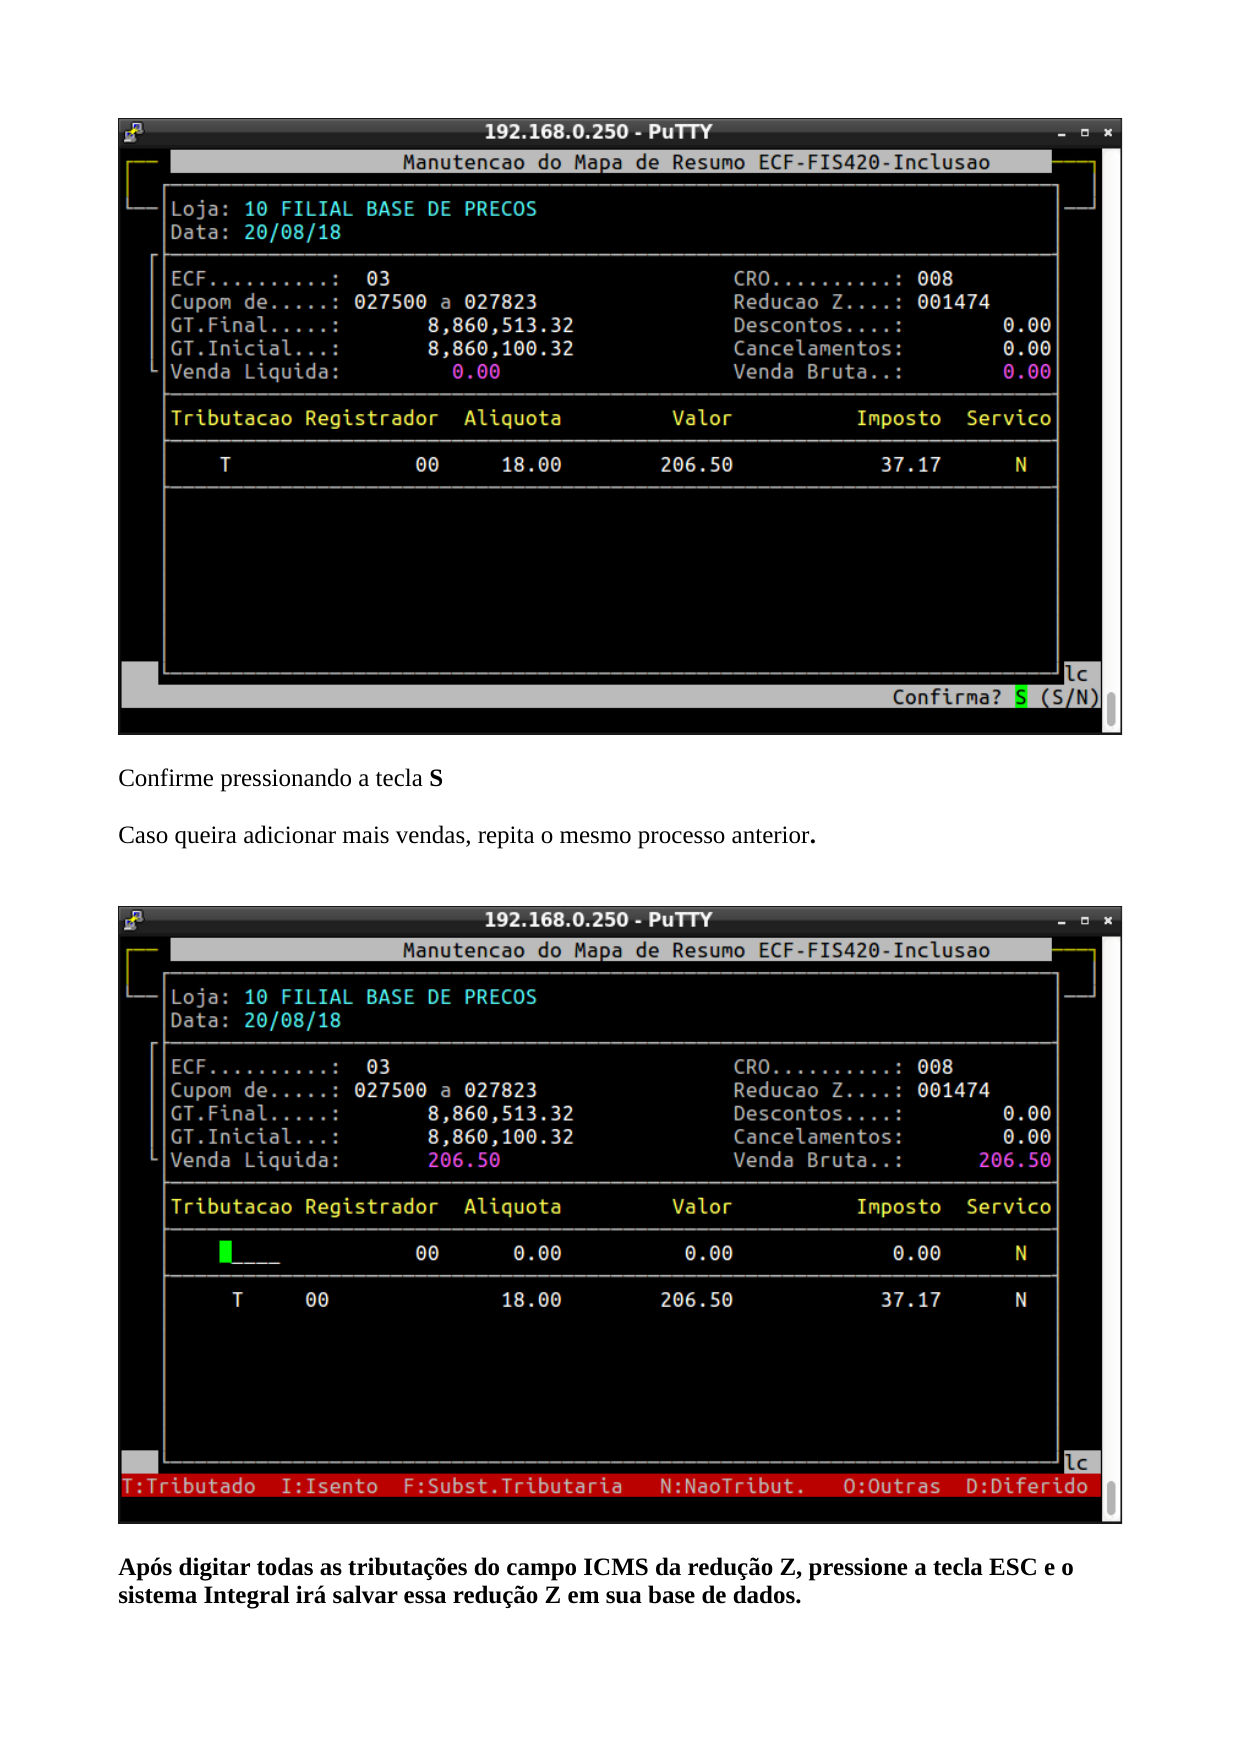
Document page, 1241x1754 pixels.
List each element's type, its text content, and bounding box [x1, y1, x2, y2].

text Após digitar todas as tributações do campo ICMS da redução Z, pressione a tecla ESC e o sistema Integral irá salvar essa redução Z em sua base de dados. [118, 1552, 1122, 1609]
text Confirme pressionando a tecla S [118, 763, 1122, 792]
picture [118, 906, 1123, 1524]
picture [118, 118, 1123, 735]
text Caso queira adicionar mais vendas, repita o mesmo processo anterior. [118, 821, 1122, 849]
